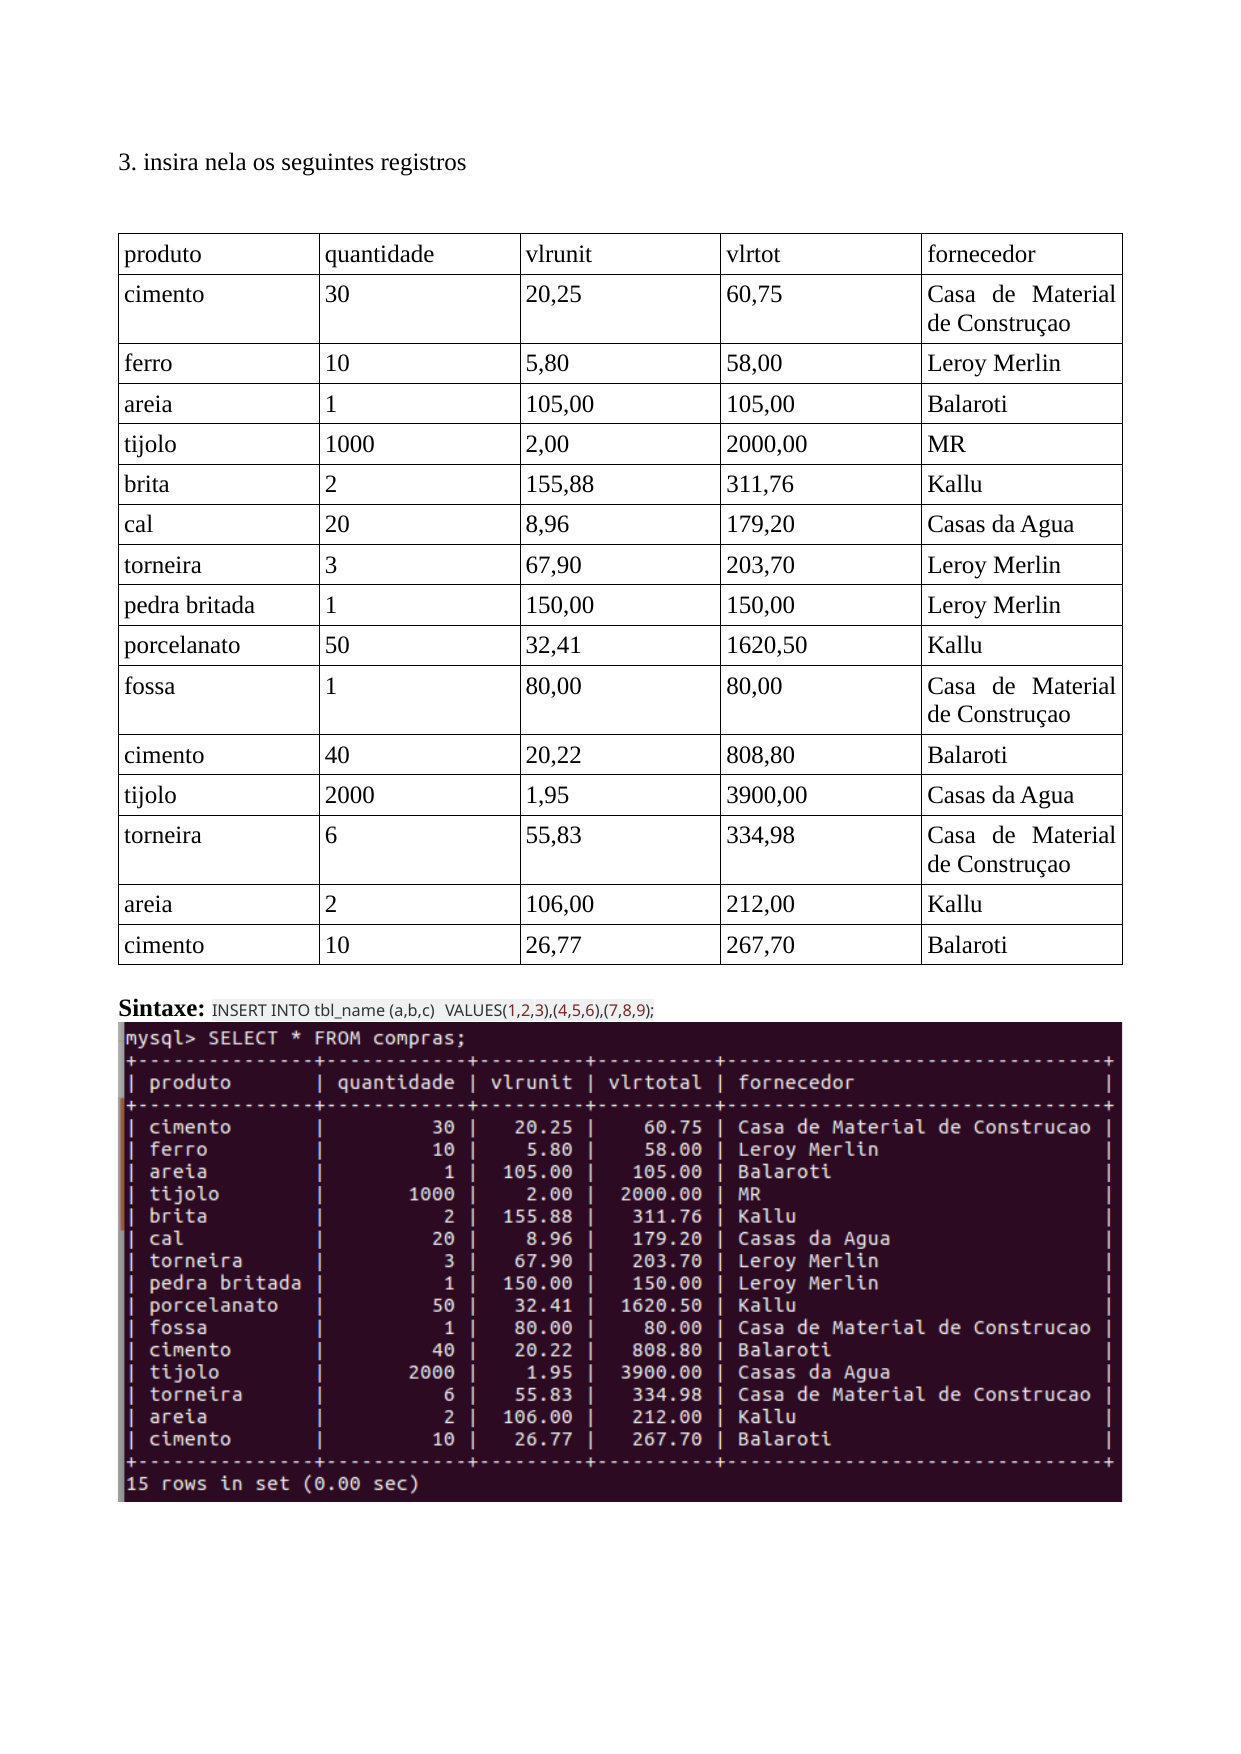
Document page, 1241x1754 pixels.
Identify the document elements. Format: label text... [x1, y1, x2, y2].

table_cell 8,96 [521, 505, 720, 544]
table_cell Balaroti [922, 735, 1122, 774]
table_cell 1 [320, 384, 520, 423]
table_cell 50 [320, 626, 520, 665]
table_cell 1 [320, 666, 520, 734]
table_header produto [119, 234, 319, 273]
table_cell porcelanato [119, 626, 319, 665]
table_cell 10 [320, 925, 520, 964]
table_cell Kallu [922, 626, 1122, 665]
table_cell MR [922, 424, 1122, 463]
table_cell 2,00 [521, 424, 720, 463]
table_cell 26,77 [521, 925, 720, 964]
table_cell 203,70 [721, 545, 921, 584]
table_header fornecedor [922, 234, 1122, 273]
table_cell 6 [320, 816, 520, 884]
table_cell 150,00 [521, 585, 720, 625]
table_cell brita [119, 465, 319, 504]
table_cell ferro [119, 344, 319, 383]
table_cell 2000,00 [721, 424, 921, 463]
table_cell 105,00 [721, 384, 921, 423]
table_cell pedra britada [119, 585, 319, 625]
table_cell 80,00 [521, 666, 720, 734]
table_cell 40 [320, 735, 520, 774]
table_cell Casas da Agua [922, 505, 1122, 544]
table_cell cal [119, 505, 319, 544]
text Sintaxe: INSERT INTO tbl_name (a,b,c) VALUES(1,2,3),(4,5,6),(7,8,9); [118, 993, 1122, 1022]
table_cell Balaroti [922, 925, 1122, 964]
table_cell 2000 [320, 775, 520, 815]
table_cell Kallu [922, 465, 1122, 504]
table_cell Leroy Merlin [922, 545, 1122, 584]
table_cell 105,00 [521, 384, 720, 423]
table_cell areia [119, 885, 319, 924]
table_cell areia [119, 384, 319, 423]
table_cell 20 [320, 505, 520, 544]
table_cell Casa de Material de Construçao [922, 275, 1122, 342]
table_cell 58,00 [721, 344, 921, 383]
table_cell tijolo [119, 775, 319, 815]
table_cell 179,20 [721, 505, 921, 544]
table_cell 1000 [320, 424, 520, 463]
table_cell fossa [119, 666, 319, 734]
table_cell 1 [320, 585, 520, 625]
table_cell Casas da Agua [922, 775, 1122, 815]
table_cell tijolo [119, 424, 319, 463]
table_cell 55,83 [521, 816, 720, 884]
table_cell 311,76 [721, 465, 921, 504]
table_cell 5,80 [521, 344, 720, 383]
table_header vlrunit [521, 234, 720, 273]
table_cell 60,75 [721, 275, 921, 342]
table_cell 1620,50 [721, 626, 921, 665]
table_cell 1,95 [521, 775, 720, 815]
table_cell 2 [320, 465, 520, 504]
table_cell Leroy Merlin [922, 344, 1122, 383]
table_cell cimento [119, 925, 319, 964]
table_cell 80,00 [721, 666, 921, 734]
table_cell 30 [320, 275, 520, 342]
picture [118, 1022, 1123, 1502]
table_cell 20,25 [521, 275, 720, 342]
table_cell 106,00 [521, 885, 720, 924]
table_cell Casa de Material de Construçao [922, 816, 1122, 884]
table_cell Balaroti [922, 384, 1122, 423]
table_cell Kallu [922, 885, 1122, 924]
table_cell torneira [119, 545, 319, 584]
table_cell 267,70 [721, 925, 921, 964]
table_cell torneira [119, 816, 319, 884]
table_cell 67,90 [521, 545, 720, 584]
table_cell Casa de Material de Construçao [922, 666, 1122, 734]
table_cell 2 [320, 885, 520, 924]
table_cell 20,22 [521, 735, 720, 774]
table_cell 808,80 [721, 735, 921, 774]
table_cell cimento [119, 735, 319, 774]
table_cell 10 [320, 344, 520, 383]
table_cell 150,00 [721, 585, 921, 625]
table_cell 3 [320, 545, 520, 584]
table_cell 32,41 [521, 626, 720, 665]
table_header quantidade [320, 234, 520, 273]
table_cell 334,98 [721, 816, 921, 884]
table_cell 212,00 [721, 885, 921, 924]
table_cell 3900,00 [721, 775, 921, 815]
table_cell 155,88 [521, 465, 720, 504]
table_header vlrtot [721, 234, 921, 273]
table_cell Leroy Merlin [922, 585, 1122, 625]
text 3. insira nela os seguintes registros [118, 147, 1122, 176]
table_cell cimento [119, 275, 319, 342]
